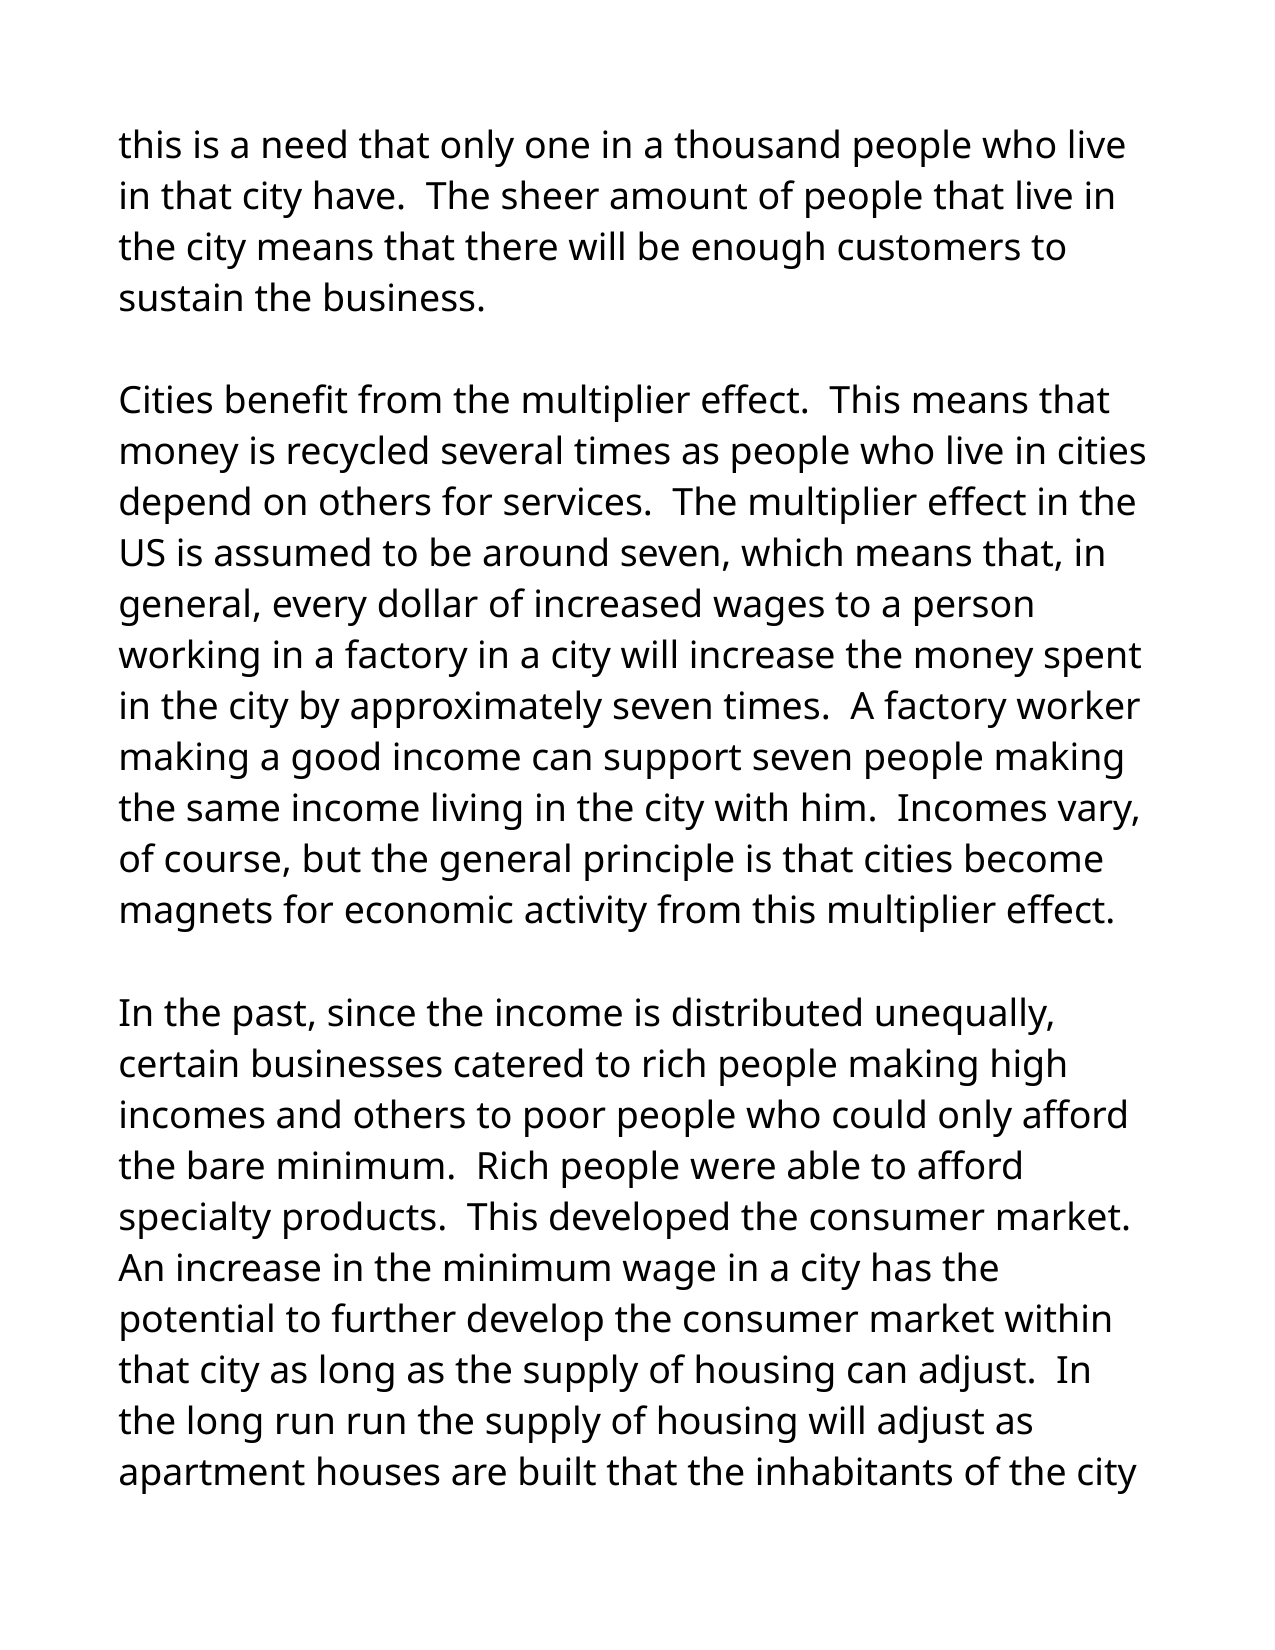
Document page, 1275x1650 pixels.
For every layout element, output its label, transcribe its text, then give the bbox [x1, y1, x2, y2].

text this is a need that only one in a thousand people who live in that city have. The sheer amount of people that live in the city means that there will be enough customers to sustain the business. [118, 118, 1157, 322]
text In the past, since the income is distributed unequally, certain businesses catered to rich people making high incomes and others to poor people who could only afford the bare minimum. Rich people were able to afford specialty products. This developed the consumer market. An increase in the minimum wage in a city has the potential to further develop the consumer market within that city as long as the supply of housing can adjust. In the long run run the supply of housing will adjust as apartment houses are built that the inhabitants of the city [118, 986, 1157, 1496]
text Cities benefit from the multiplier effect. This means that money is recycled several times as people who live in cities depend on others for services. The multiplier effect in the US is assumed to be around seven, which means that, in general, every dollar of increased wages to a person working in a factory in a city will increase the money spent in the city by approximately seven times. A factory worker making a good income can support seven people making the same income living in the city with him. Incomes vary, of course, but the general principle is that cities become magnets for economic activity from this multiplier effect. [118, 373, 1157, 935]
